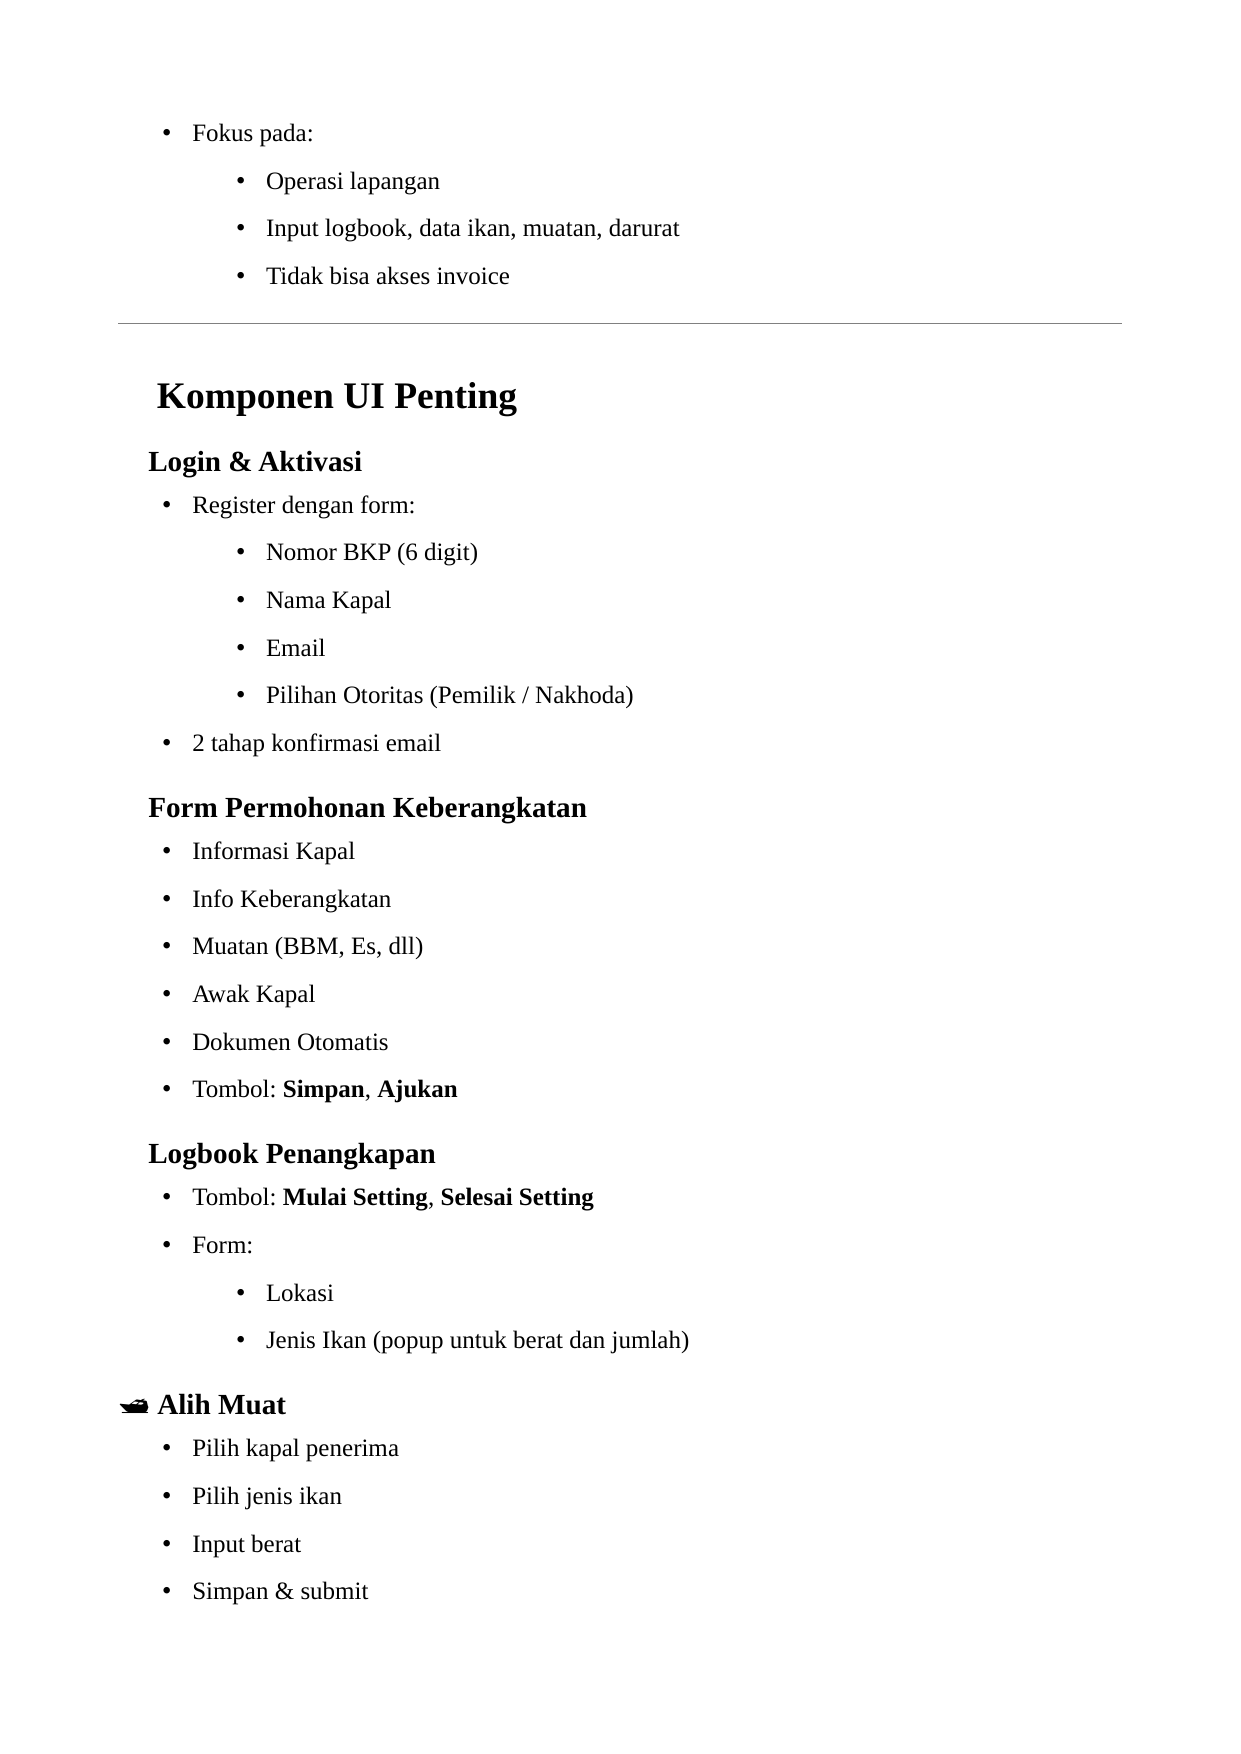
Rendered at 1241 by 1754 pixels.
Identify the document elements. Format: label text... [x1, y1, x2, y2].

subtitle 🛥️ Alih Muat [118, 1387, 1122, 1421]
list Tombol: Simpan, Ajukan [162, 1074, 1122, 1103]
list Nomor BKP (6 digit) [236, 537, 1122, 566]
list Dokumen Otomatis [162, 1027, 1122, 1055]
list Input logbook, data ikan, muatan, darurat [236, 213, 1122, 242]
list Input berat [162, 1529, 1122, 1557]
list Jenis Ikan (popup untuk berat dan jumlah) [236, 1325, 1122, 1354]
subtitle 🔐 Login & Aktivasi [118, 444, 1122, 477]
list Simpan & submit [162, 1576, 1122, 1605]
subtitle 📓 Logbook Penangkapan [118, 1136, 1122, 1170]
list Email [236, 633, 1122, 661]
list Awak Kapal [162, 979, 1122, 1008]
list Info Keberangkatan [162, 884, 1122, 912]
subtitle 🧾 Form Permohonan Keberangkatan [118, 790, 1122, 824]
list Pilihan Otoritas (Pemilik / Nakhoda) [236, 680, 1122, 709]
list Tidak bisa akses invoice [236, 261, 1122, 290]
list Informasi Kapal [162, 836, 1122, 865]
list Tombol: Mulai Setting, Selesai Setting [162, 1182, 1122, 1211]
list 2 tahap konfirmasi email [162, 728, 1122, 757]
list Muatan (BBM, Es, dll) [162, 931, 1122, 960]
list Lokasi [236, 1278, 1122, 1306]
subtitle 🧱 Komponen UI Penting [118, 374, 1122, 417]
list Form: [162, 1230, 1122, 1259]
list Register dengan form: [162, 490, 1122, 519]
list Nama Kapal [236, 585, 1122, 614]
list Operasi lapangan [236, 166, 1122, 194]
list Pilih kapal penerima [162, 1433, 1122, 1462]
list Pilih jenis ikan [162, 1481, 1122, 1510]
list Fokus pada: [162, 118, 1122, 147]
